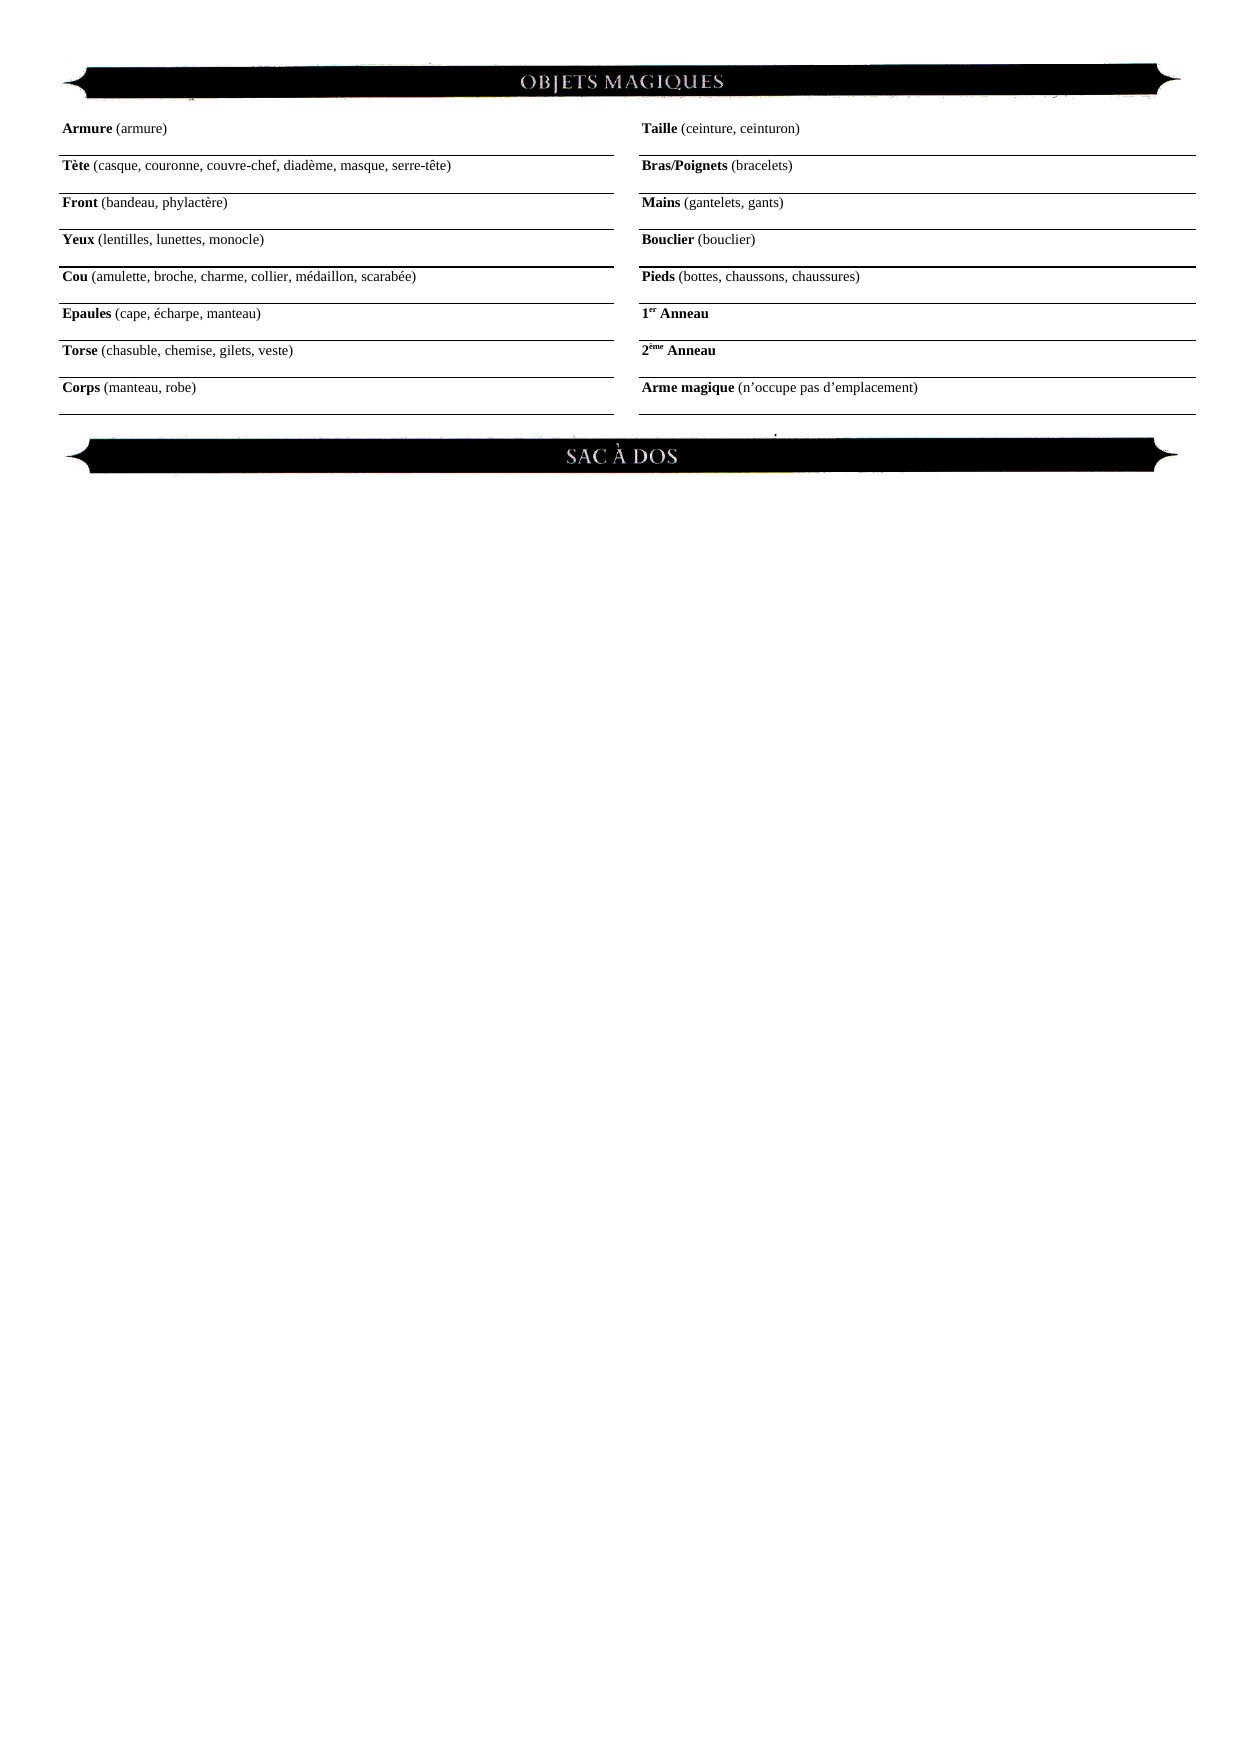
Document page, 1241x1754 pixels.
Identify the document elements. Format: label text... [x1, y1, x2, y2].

table_cell [639, 321, 1196, 340]
table_cell [59, 173, 614, 192]
table_cell Corps (manteau, robe) [59, 378, 614, 395]
table_cell [614, 266, 639, 284]
picture [59, 59, 1182, 101]
table_header Armure (armure) [59, 120, 614, 136]
table_cell [614, 321, 639, 340]
table_cell [639, 395, 1196, 414]
table_cell [614, 377, 639, 395]
table_cell [639, 247, 1196, 266]
table_cell [614, 358, 639, 377]
table_cell [614, 136, 639, 155]
table_cell [59, 321, 614, 340]
table_cell [59, 247, 614, 266]
table_cell Torse (chasuble, chemise, gilets, veste) [59, 341, 614, 358]
picture [59, 434, 1182, 476]
table_cell Cou (amulette, broche, charme, collier, médaillon, scarabée) [59, 268, 614, 284]
table_header [614, 120, 639, 136]
table_cell [614, 173, 639, 192]
table_cell [639, 284, 1196, 303]
table_cell Mains (gantelets, gants) [639, 194, 1196, 210]
table_cell [639, 173, 1196, 192]
table_cell Arme magique (n’occupe pas d’emplacement) [639, 378, 1196, 395]
table_header Taille (ceinture, ceinturon) [639, 120, 1196, 136]
table_cell [59, 358, 614, 377]
table_cell [614, 303, 639, 321]
table_cell [59, 210, 614, 229]
table_cell [614, 395, 639, 414]
table_cell [614, 340, 639, 358]
table_cell [614, 210, 639, 229]
table_cell [59, 284, 614, 303]
table_cell [639, 210, 1196, 229]
table_cell Front (bandeau, phylactère) [59, 194, 614, 210]
table_cell [614, 155, 639, 173]
table_cell [59, 395, 614, 414]
table_cell Yeux (lentilles, lunettes, monocle) [59, 230, 614, 247]
table_cell [639, 136, 1196, 155]
table_cell Tète (casque, couronne, couvre-chef, diadème, masque, serre-tête) [59, 156, 614, 173]
table_cell 1er Anneau [639, 304, 1196, 321]
table_cell [639, 358, 1196, 377]
table_cell [59, 136, 614, 155]
table_cell Pieds (bottes, chaussons, chaussures) [639, 268, 1196, 284]
table_cell Epaules (cape, écharpe, manteau) [59, 304, 614, 321]
table_cell Bouclier (bouclier) [639, 230, 1196, 247]
table_cell 2ème Anneau [639, 341, 1196, 358]
table_cell [614, 229, 639, 247]
table_cell [614, 247, 639, 266]
table_cell Bras/Poignets (bracelets) [639, 156, 1196, 173]
table_cell [614, 284, 639, 303]
table_cell [614, 193, 639, 210]
